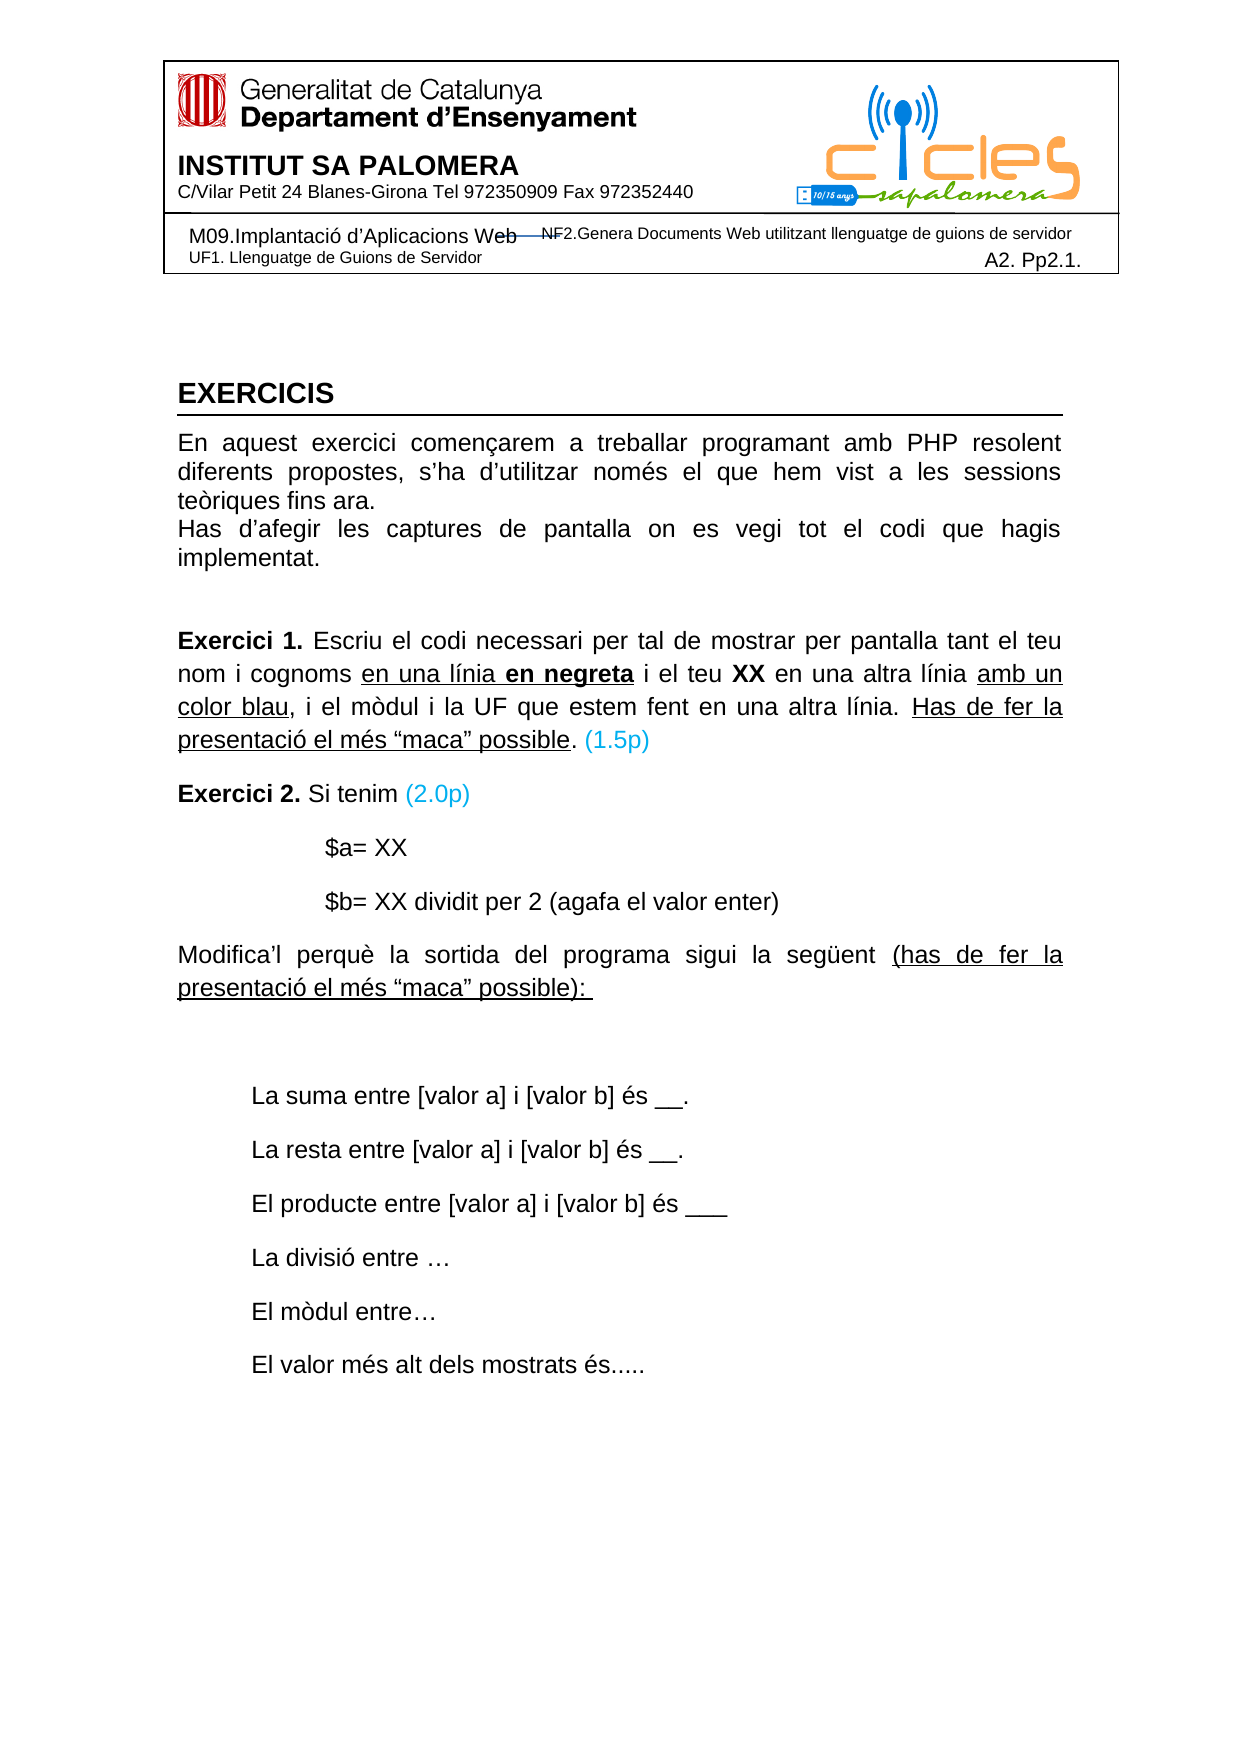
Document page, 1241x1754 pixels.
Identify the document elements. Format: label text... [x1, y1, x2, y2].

text La resta entre [valor a] i [valor b] és __. [251, 1135, 1063, 1164]
text $b= XX dividit per 2 (agafa el valor enter) [251, 886, 1063, 915]
text Exercici 1. Escriu el codi necessari per tal de mostrar per pantalla tant el teu nom i cognoms en una línia en negreta i el teu XX en una altra línia amb un color blau, i el mòdul i la UF que estem fent en una altra línia. Has de fer la presentació el més “maca” possible. (1.5p) [177, 626, 1063, 754]
text El mòdul entre… [251, 1296, 1063, 1325]
text El valor més alt dels mostrats és..... [251, 1350, 1063, 1379]
text El producte entre [valor a] i [valor b] és ___ [251, 1189, 1063, 1217]
text La divisió entre … [251, 1243, 1063, 1271]
text $a= XX [251, 833, 1063, 861]
text Exercici 2. Si tenim (2.0p) [177, 779, 1063, 807]
picture [791, 71, 1085, 218]
text La suma entre [valor a] i [valor b] és __. [251, 1081, 1063, 1110]
text En aquest exercici començarem a treballar programant amb PHP resolent diferents propostes, s’ha d’utilitzar només el que hem vist a les sessions teòriques fins ara. [177, 428, 1063, 514]
subtitle EXERCICIS [177, 377, 1063, 414]
text Modifica’l perquè la sortida del programa sigui la següent (has de fer la presentació el més “maca” possible): [177, 940, 1063, 1002]
text Has d’afegir les captures de pantalla on es vegi tot el codi que hagis implementat. [177, 514, 1063, 572]
